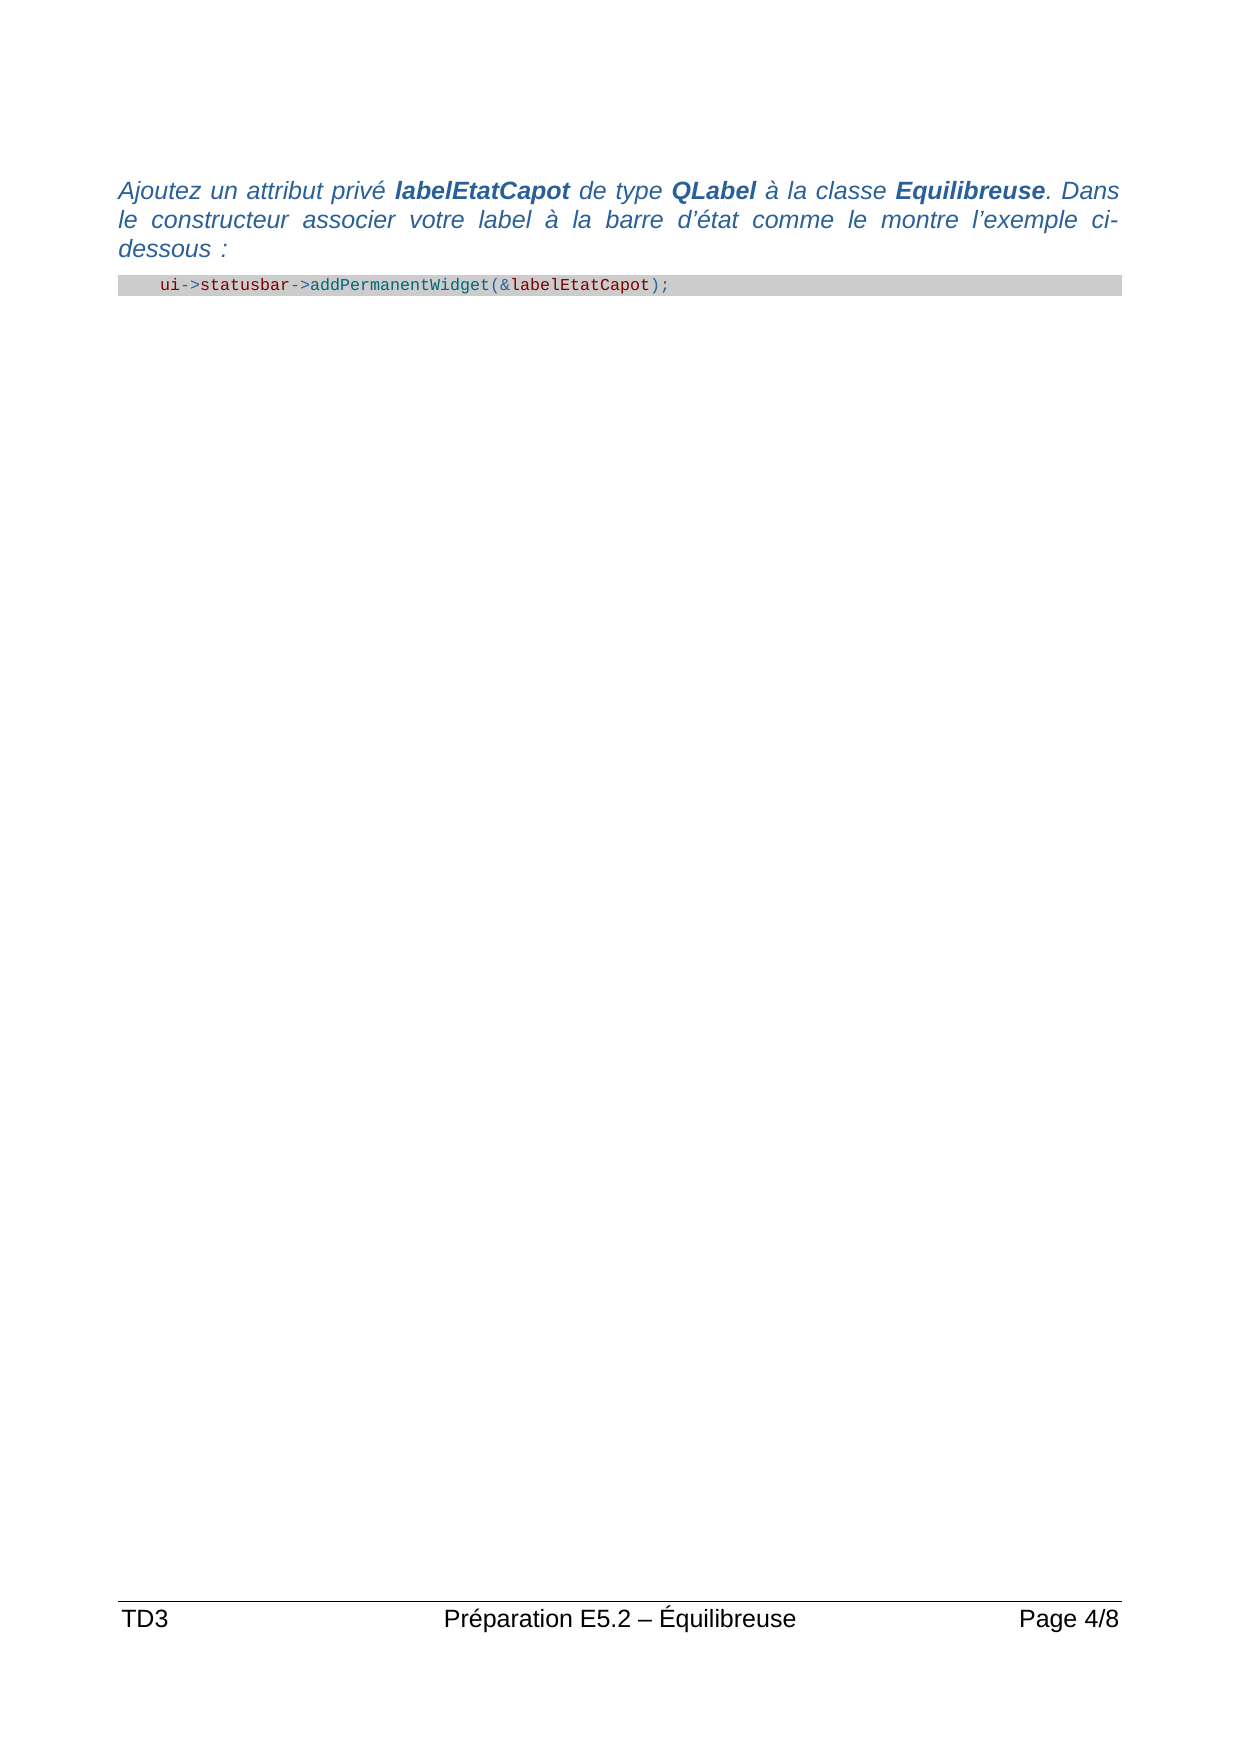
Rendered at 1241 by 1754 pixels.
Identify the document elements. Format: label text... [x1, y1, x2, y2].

text ui->statusbar->addPermanentWidget(&labelEtatCapot); [118, 275, 1122, 296]
text Ajoutez un attribut privé labelEtatCapot de type QLabel à la classe Equilibreuse. Dans le constructeur associer votre label à la barre d’état comme le montre l’exemple ci-dessous : [118, 176, 1122, 263]
